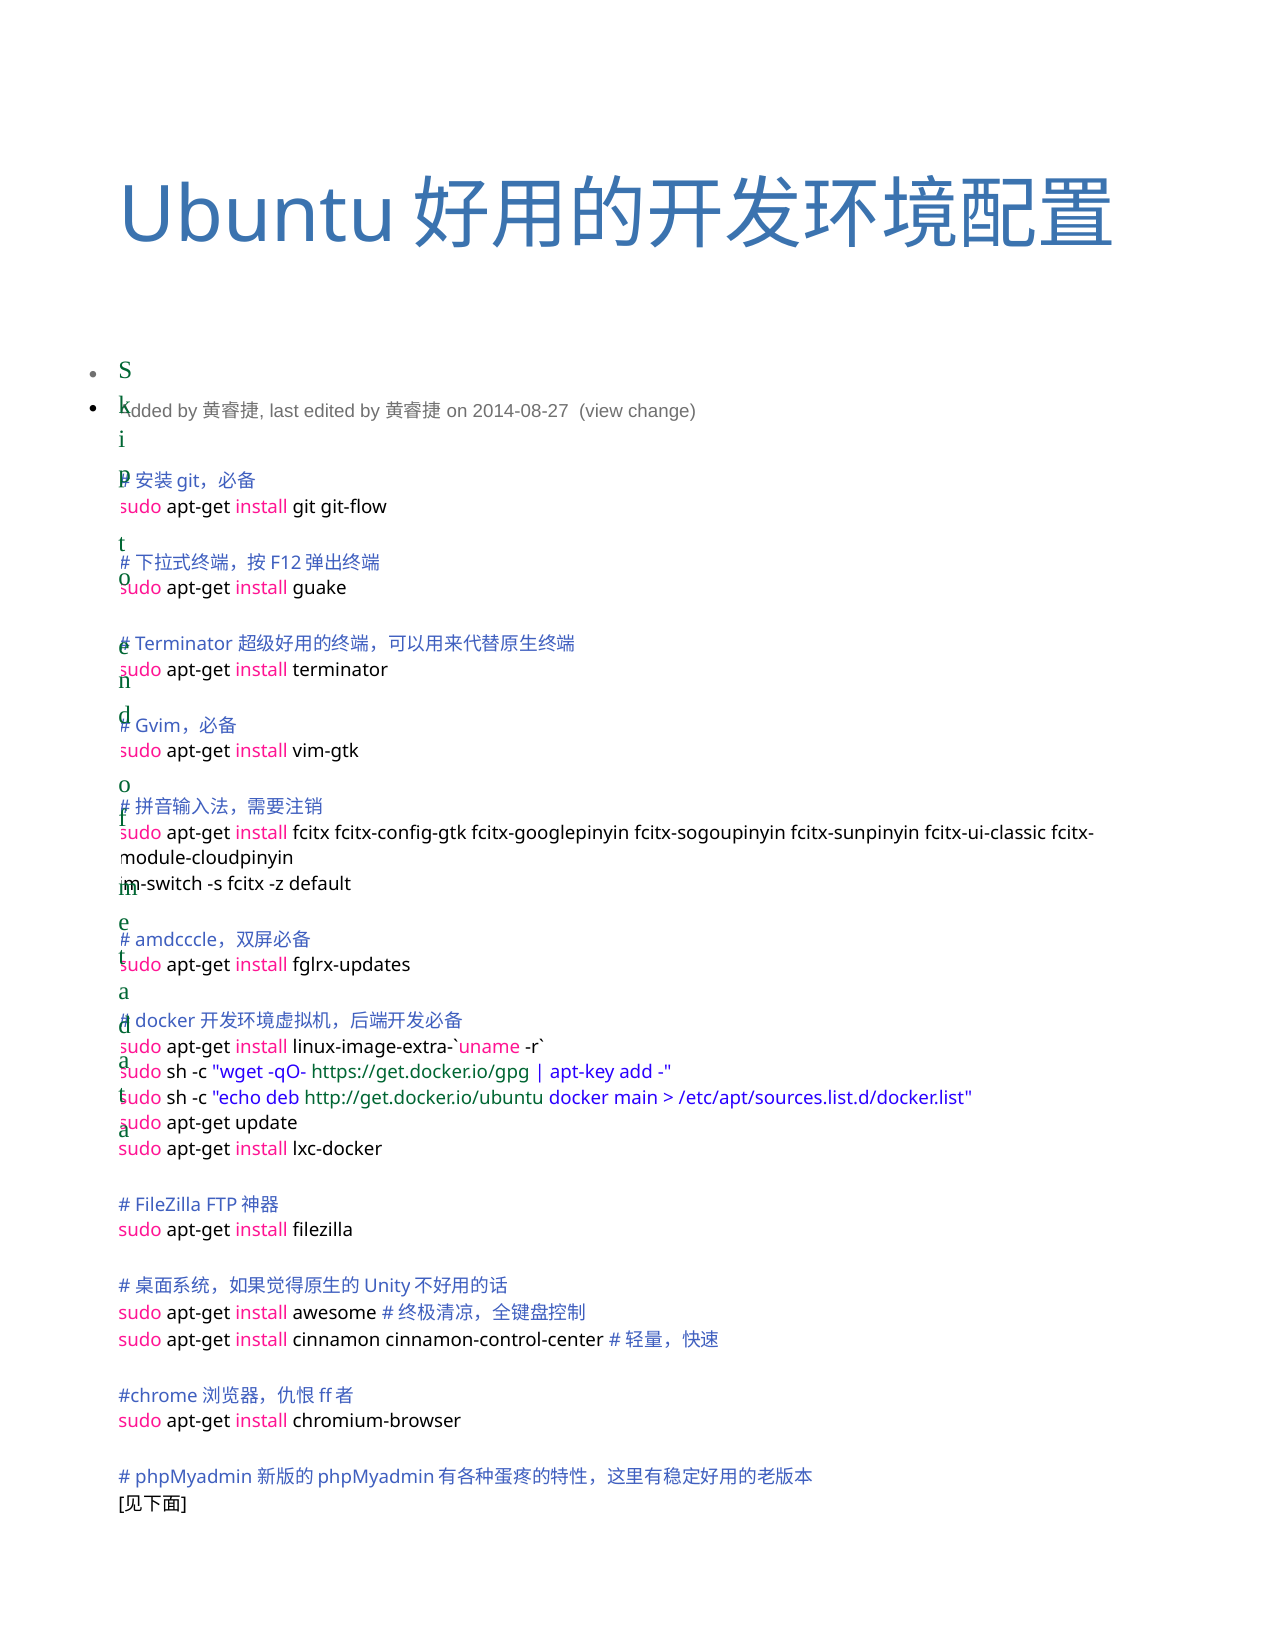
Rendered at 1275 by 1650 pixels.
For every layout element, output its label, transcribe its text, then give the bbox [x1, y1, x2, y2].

subtitle Ubuntu好用的开发环境配置 [118, 147, 1157, 264]
list Added by 黄睿捷, last edited by 黄睿捷 on 2014-08-27 (view change) [121, 400, 1157, 423]
table_header # 安装git，必备 sudo apt-get install git git-flow # 下拉式终端，按F12弹出终端 sudo apt-get install guake # Terminator 超级好用的终端，可以用来代替原生终端 sudo apt-get install terminator # Gvim，必备 sudo apt-get install vim-gtk # 拼音输入法，需要注销 sudo apt-get install fcitx fcitx-config-gtk fcitx-googlepinyin fcitx-sogoupinyin fcitx-sunpinyin fcitx-ui-classic fcitx-module-cloudpinyin im-switch -s fcitx -z default # amdcccle，双屏必备 sudo apt-get install fglrx-updates # docker 开发环境虚拟机，后端开发必备 sudo apt-get install linux-image-extra-`uname -r` sudo sh -c "wget -qO- https://get.docker.io/gpg | apt-key add -" sudo sh -c "echo deb http://get.docker.io/ubuntu docker main > /etc/apt/sources.list.d/docker.list" sudo apt-get update sudo apt-get install lxc-docker # FileZilla FTP神器 sudo apt-get install filezilla # 桌面系统，如果觉得原生的Unity不好用的话 sudo apt-get install awesome # 终极清凉，全键盘控制 sudo apt-get install cinnamon cinnamon-control-center # 轻量，快速 #chrome 浏览器，仇恨ff者 sudo apt-get install chromium-browser # phpMyadmin 新版的phpMyadmin有各种蛋疼的特性，这里有稳定好用的老版本 [见下面] [118, 466, 1157, 1516]
